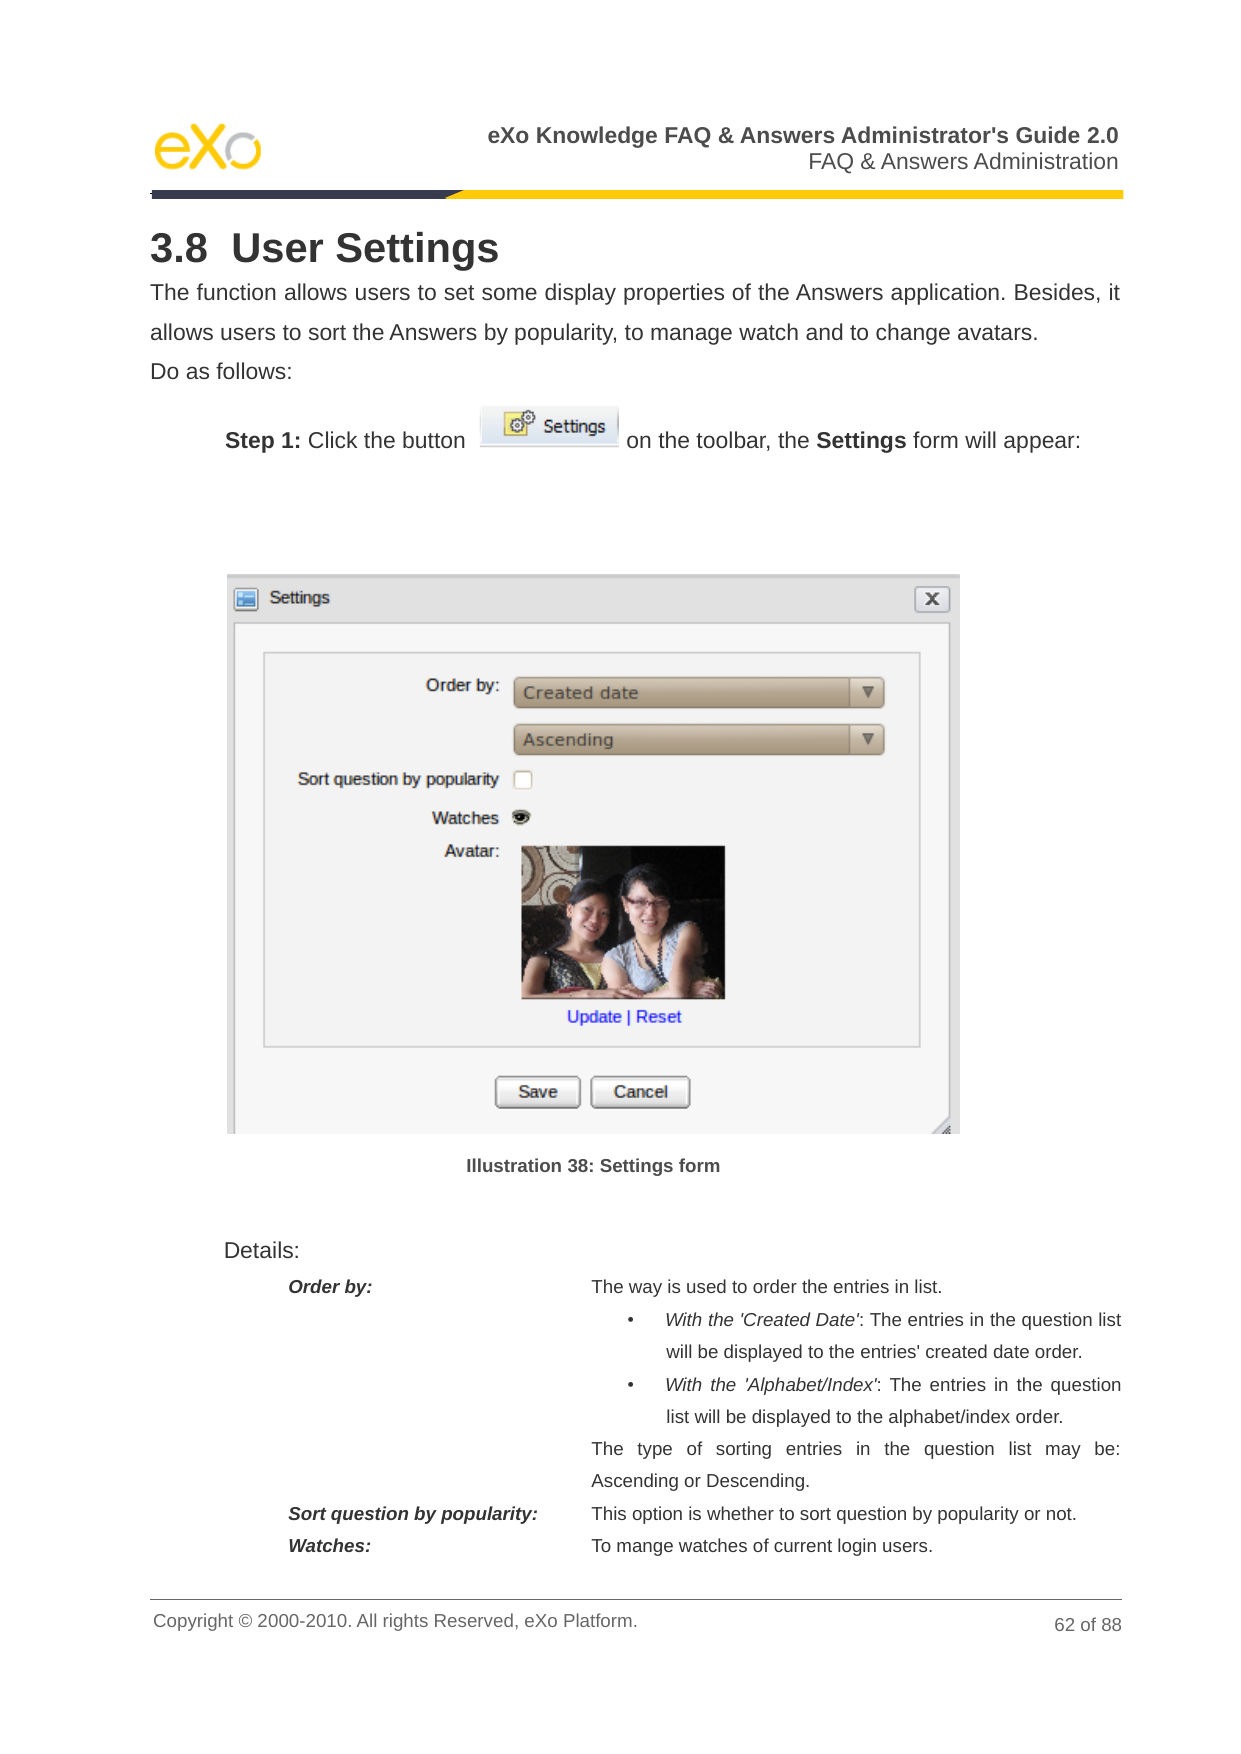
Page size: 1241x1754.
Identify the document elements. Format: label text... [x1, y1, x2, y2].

text Watches: To mange watches of current login users. [288, 1535, 1122, 1556]
text Sort question by popularity: This option is whether to sort question by popularity or not. [288, 1503, 1122, 1524]
picture [479, 405, 619, 449]
list Illustration 38: Settings form [227, 1134, 959, 1177]
picture [155, 123, 262, 170]
list Step 1: Click the button on the toolbar, the Settings form will appear: [187, 397, 1122, 456]
list [227, 499, 959, 574]
text Order by: The way is used to order the entries in list. [288, 1276, 1122, 1298]
list With the 'Created Date': The entries in the question list will be displayed to the entries' created date order. [627, 1309, 1122, 1363]
picture [227, 574, 960, 1134]
subtitle User Settings [150, 223, 1122, 271]
picture [151, 190, 1124, 199]
text The type of sorting entries in the question list may be: Ascending or Descending. [288, 1438, 1122, 1492]
text Details: [223, 1237, 1122, 1263]
list With the 'Alphabet/Index': The entries in the question list will be displayed to the alphabet/index order. [627, 1373, 1122, 1427]
text Do as follows: [150, 358, 1122, 384]
text The function allows users to set some display properties of the Answers application. Besides, it allows users to sort the Answers by popularity, to manage watch and to change avatars. [150, 279, 1122, 345]
